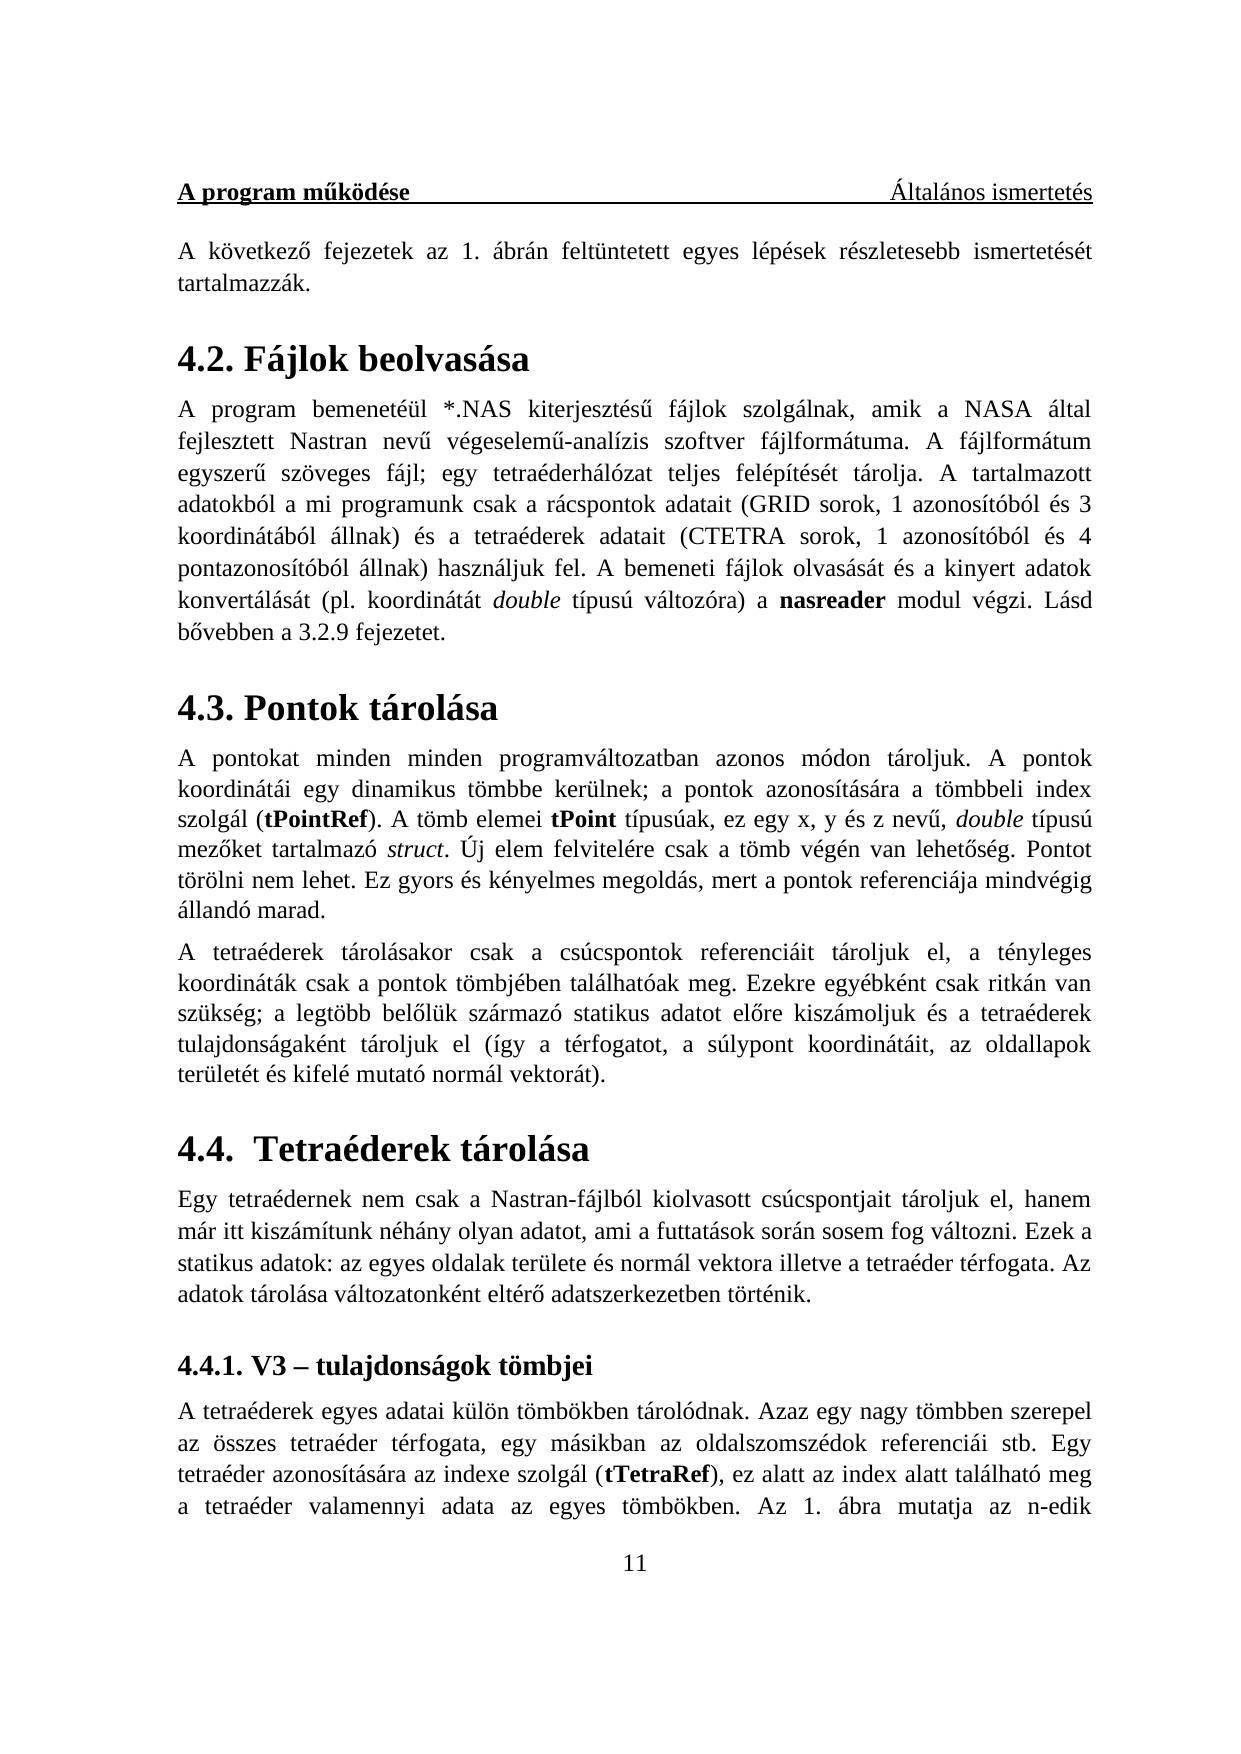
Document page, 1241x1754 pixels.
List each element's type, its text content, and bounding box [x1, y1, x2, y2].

text A tetraéderek tárolásakor csak a csúcspontok referenciáit tároljuk el, a tényleges koordináták csak a pontok tömbjében találhatóak meg. Ezekre egyébként csak ritkán van szükség; a legtöbb belőlük származó statikus adatot előre kiszámoljuk és a tetraéderek tulajdonságaként tároljuk el (így a térfogatot, a súlypont koordinátáit, az oldallapok területét és kifelé mutató normál vektorát). [177, 937, 1093, 1088]
subtitle Fájlok beolvasása [177, 336, 1093, 379]
subtitle V3 – tulajdonságok tömbjei [177, 1348, 1093, 1381]
text Egy tetraédernek nem csak a Nastran-fájlból kiolvasott csúcspontjait tároljuk el, hanem már itt kiszámítunk néhány olyan adatot, ami a futtatások során sosem fog változni. Ezek a statikus adatok: az egyes oldalak területe és normál vektora illetve a tetraéder térfogata. Az adatok tárolása változatonként eltérő adatszerkezetben történik. [177, 1184, 1093, 1308]
text A következő fejezetek az 1. ábrán feltüntetett egyes lépések részletesebb ismertetését tartalmazzák. [177, 236, 1093, 297]
subtitle Pontok tárolása [177, 686, 1093, 728]
subtitle Tetraéderek tárolása [177, 1126, 1093, 1169]
text A program bemenetéül *.NAS kiterjesztésű fájlok szolgálnak, amik a NASA által fejlesztett Nastran nevű végeselemű-analízis szoftver fájlformátuma. A fájlformátum egyszerű szöveges fájl; egy tetraéderhálózat teljes felépítését tárolja. A tartalmazott adatokból a mi programunk csak a rácspontok adatait (GRID sorok, 1 azonosítóból és 3 koordinátából állnak) és a tetraéderek adatait (CTETRA sorok, 1 azonosítóból és 4 pontazonosítóból állnak) használjuk fel. A bemeneti fájlok olvasását és a kinyert adatok konvertálását (pl. koordinátát double típusú változóra) a nasreader modul végzi. Lásd bővebben a 3.2.9 fejezetet. [177, 394, 1093, 646]
text A pontokat minden minden programváltozatban azonos módon tároljuk. A pontok koordinátái egy dinamikus tömbbe kerülnek; a pontok azonosítására a tömbbeli index szolgál (tPointRef). A tömb elemei tPoint típusúak, ez egy x, y és z nevű, double típusú mezőket tartalmazó struct. Új elem felvitelére csak a tömb végén van lehetőség. Pontot törölni nem lehet. Ez gyors és kényelmes megoldás, mert a pontok referenciája mindvégig állandó marad. [177, 743, 1093, 924]
text A tetraéderek egyes adatai külön tömbökben tárolódnak. Azaz egy nagy tömbben szerepel az összes tetraéder térfogata, egy másikban az oldalszomszédok referenciái stb. Egy tetraéder azonosítására az indexe szolgál (tTetraRef), ez alatt az index alatt található meg a tetraéder valamennyi adata az egyes tömbökben. Az 1. ábra mutatja az n-edik [177, 1396, 1093, 1520]
